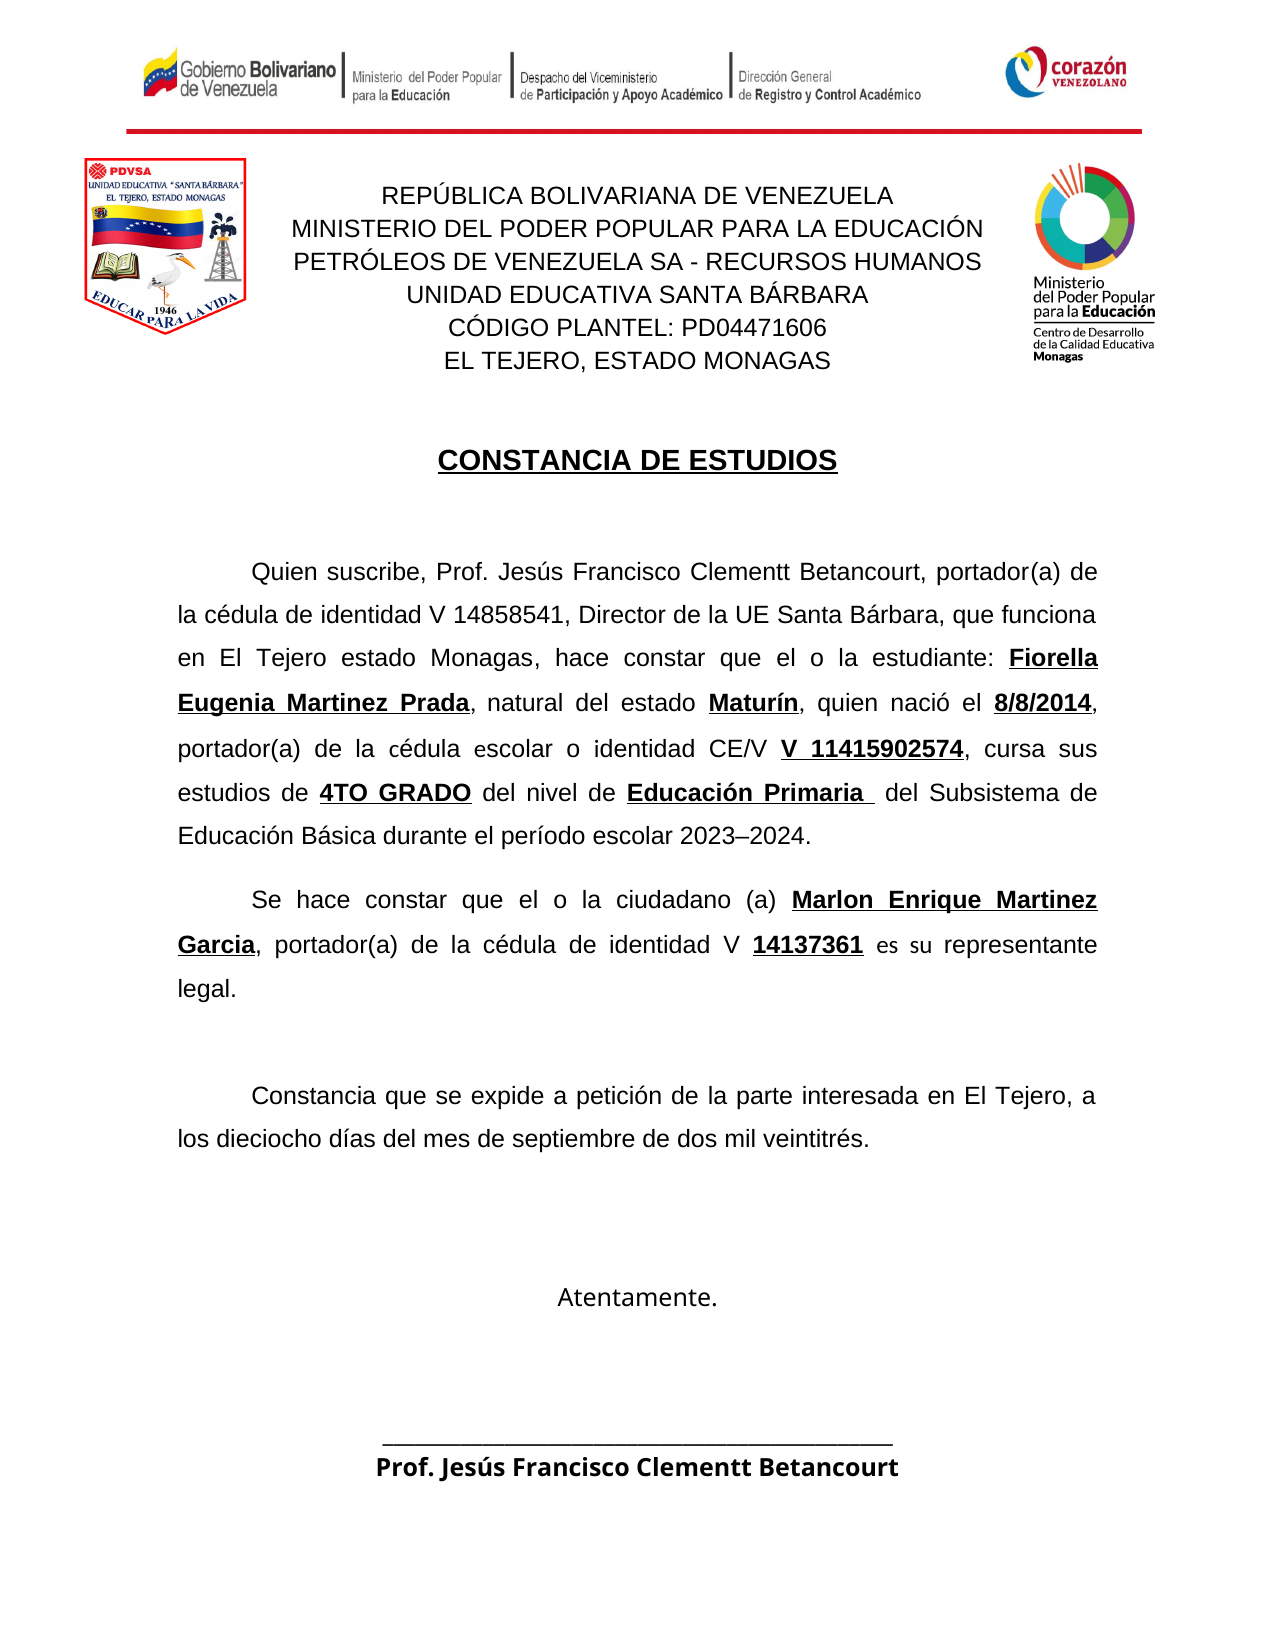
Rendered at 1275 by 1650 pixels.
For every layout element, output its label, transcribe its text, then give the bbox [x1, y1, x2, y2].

text Prof. Jesús Francisco Clementt Betancourt [177, 1450, 1098, 1484]
picture [79, 158, 252, 335]
text Quien suscribe, Prof. Jesús Francisco Clementt Betancourt, portador(a) de la cédula de identidad V 14858541, Director de la UE Santa Bárbara, que funciona en El Tejero estado Monagas, hace constar que el o la estudiante: Fiorella Eugenia Martinez Prada, natural del estado Maturín, quien nació el 8/8/2014, portador(a) de la cédula escolar o identidad CE/V V 11415902574, cursa sus estudios de 4TO GRADO del nivel de Educación Primaria del Subsistema de Educación Básica durante el período escolar 2023–2024. [177, 557, 1098, 849]
text Se hace constar que el o la ciudadano (a) Marlon Enrique Martinez Garcia, portador(a) de la cédula de identidad V 14137361 es su representante legal. [177, 885, 1098, 1002]
subtitle REPÚBLICA BOLIVARIANA DE VENEZUELA [252, 181, 978, 209]
text Atentamente. [177, 1279, 1098, 1313]
subtitle PETRÓLEOS DE VENEZUELA SA - RECURSOS HUMANOS [252, 247, 978, 275]
text UNIDAD EDUCATIVA SANTA BÁRBARA [252, 280, 978, 308]
picture [126, 11, 1142, 134]
picture [978, 153, 1200, 377]
subtitle MINISTERIO DEL PODER POPULAR PARA LA EDUCACIÓN [252, 214, 978, 242]
text CÓDIGO PLANTEL: PD04471606 [177, 313, 978, 341]
text ______________________________________________ [177, 1416, 1098, 1450]
subtitle CONSTANCIA DE ESTUDIOS [177, 443, 1098, 476]
text Constancia que se expide a petición de la parte interesada en El Tejero, a los dieciocho días del mes de septiembre de dos mil veintitrés. [177, 1081, 1098, 1153]
text EL TEJERO, ESTADO MONAGAS [177, 346, 978, 374]
